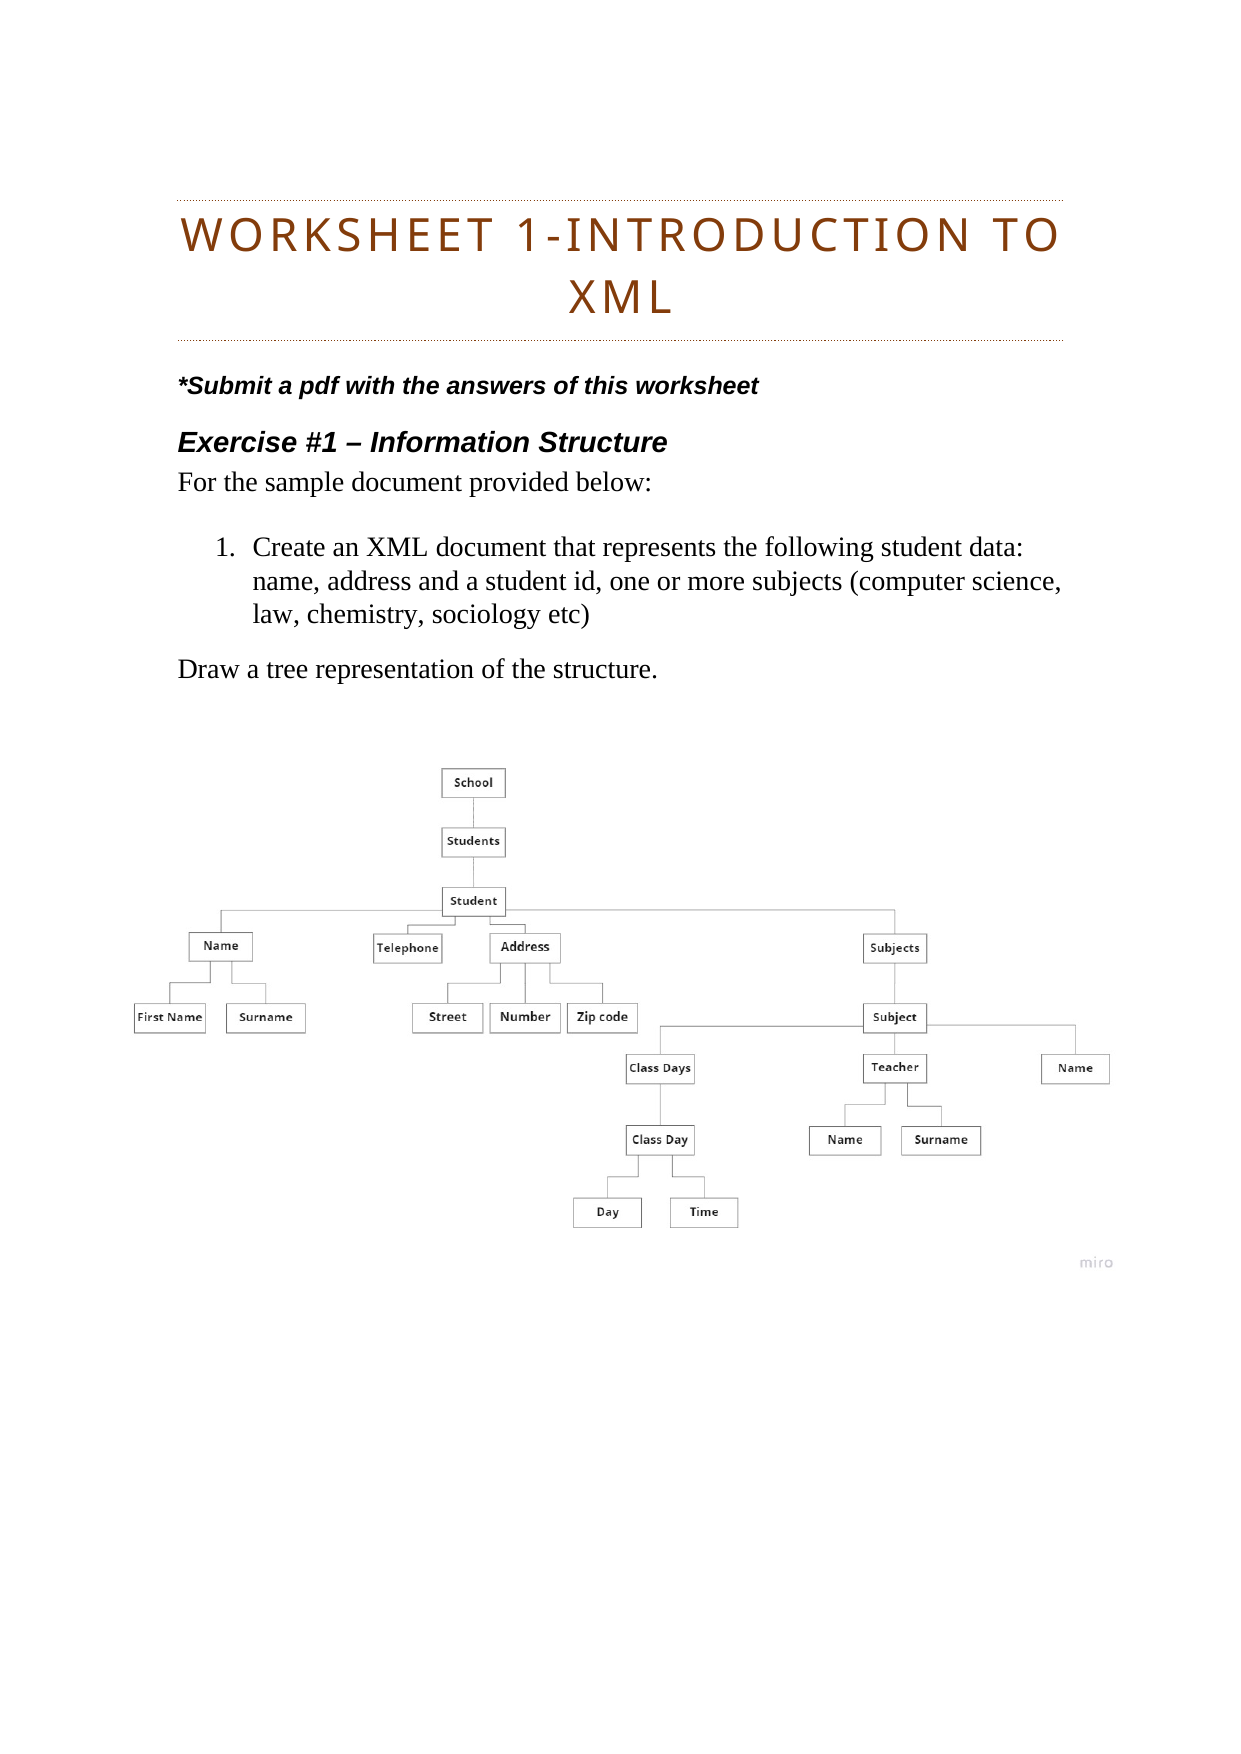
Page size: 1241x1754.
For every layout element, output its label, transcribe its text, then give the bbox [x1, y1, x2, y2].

list Create an XML document that represents the following student data: name, address and a student id, one or more subjects (computer science, law, chemistry, sociology etc) [215, 530, 1063, 630]
picture [105, 717, 1135, 1291]
text For the sample document provided below: [177, 465, 1063, 497]
subtitle *Submit a pdf with the answers of this worksheet [177, 371, 1063, 400]
text Draw a tree representation of the structure. [177, 652, 1063, 685]
title worksheet 1-Introduction to xml [177, 200, 1063, 340]
subtitle Exercise #1 – Information Structure [177, 425, 1063, 459]
